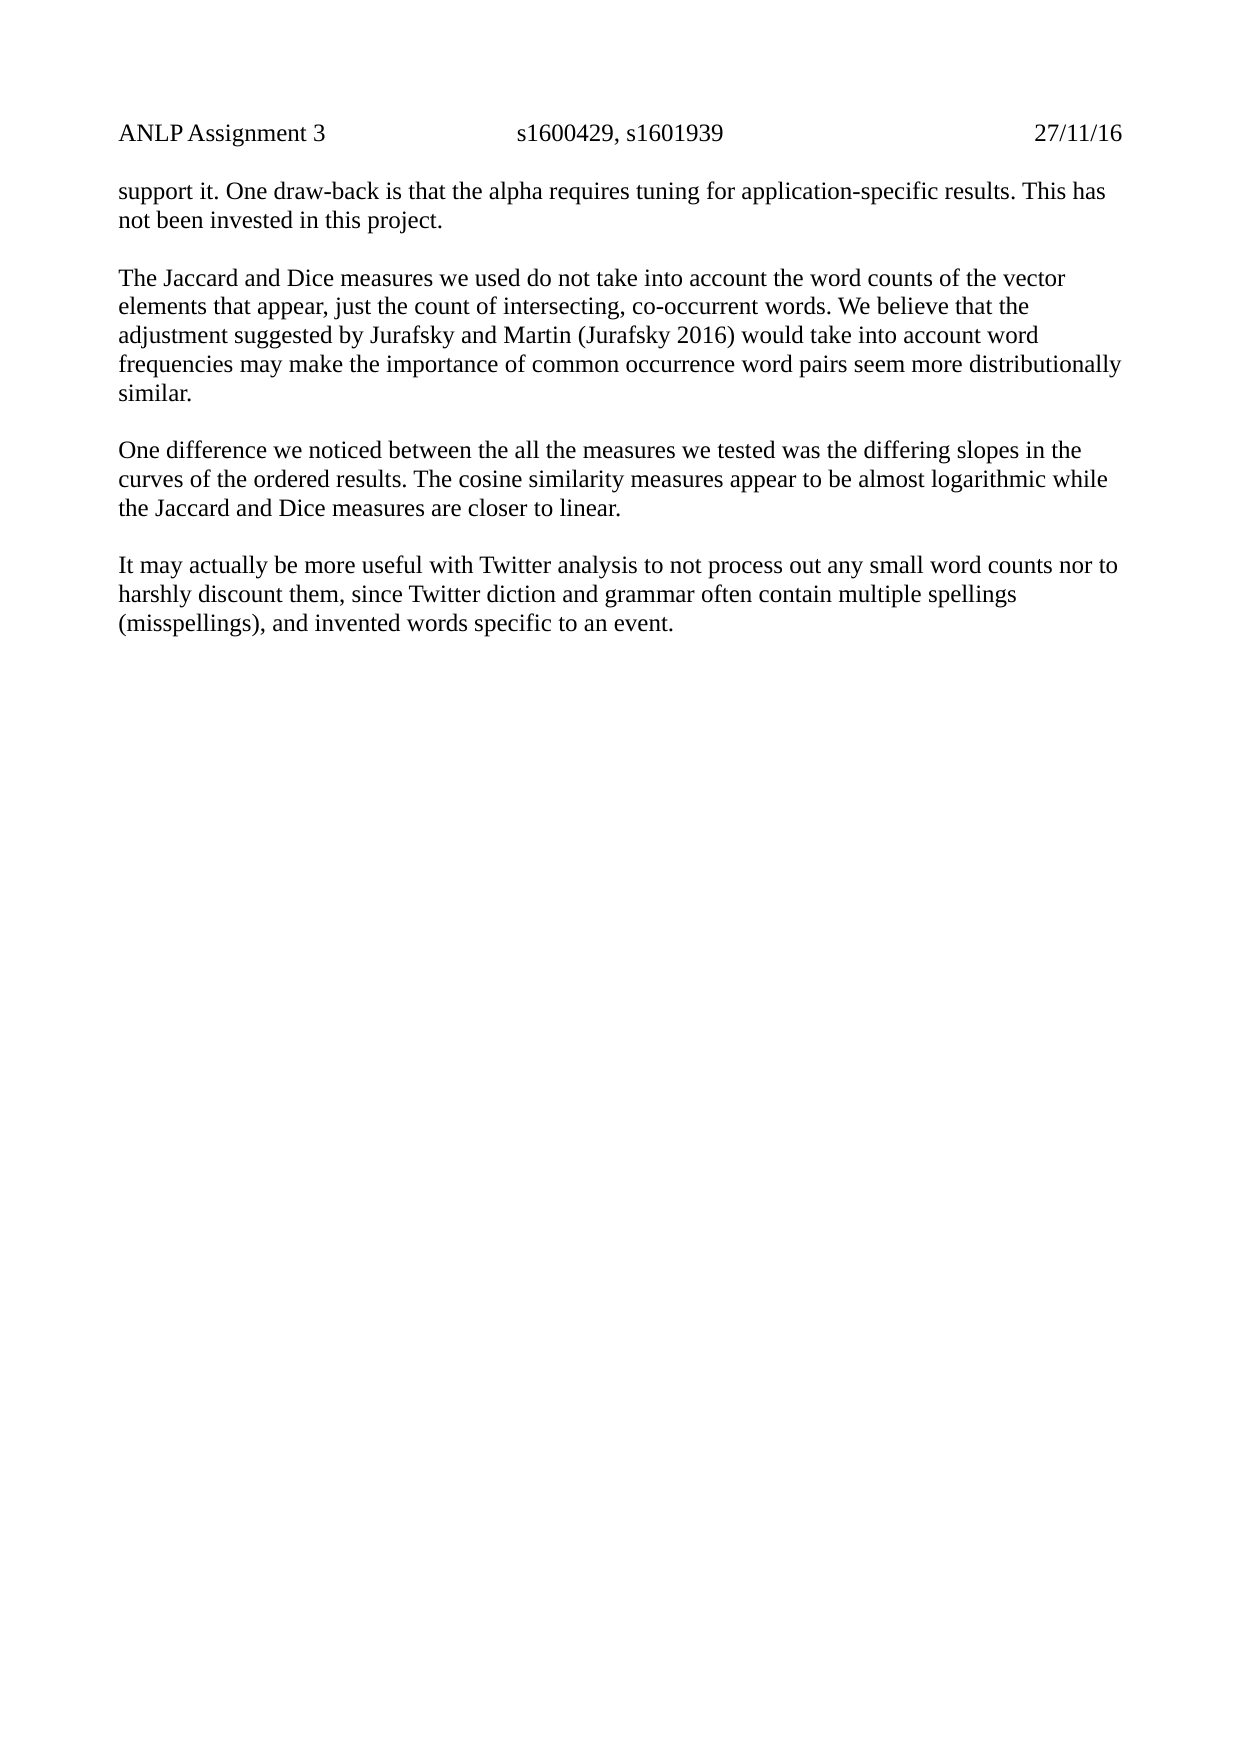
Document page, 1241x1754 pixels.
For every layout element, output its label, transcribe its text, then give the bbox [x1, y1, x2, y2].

text It may actually be more useful with Twitter analysis to not process out any small word counts nor to harshly discount them, since Twitter diction and grammar often contain multiple spellings (misspellings), and invented words specific to an event. [118, 550, 1122, 636]
text The Jaccard and Dice measures we used do not take into account the word counts of the vector elements that appear, just the count of intersecting, co-occurrent words. We believe that the adjustment suggested by Jurafsky and Martin (Jurafsky 2016) would take into account word frequencies may make the importance of common occurrence word pairs seem more distributionally similar. [118, 263, 1122, 406]
text support it. One draw-back is that the alpha requires tuning for application-specific results. This has not been invested in this project. [118, 176, 1122, 234]
text One difference we noticed between the all the measures we tested was the differing slopes in the curves of the ordered results. The cosine similarity measures appear to be almost logarithmic while the Jaccard and Dice measures are closer to linear. [118, 435, 1122, 521]
